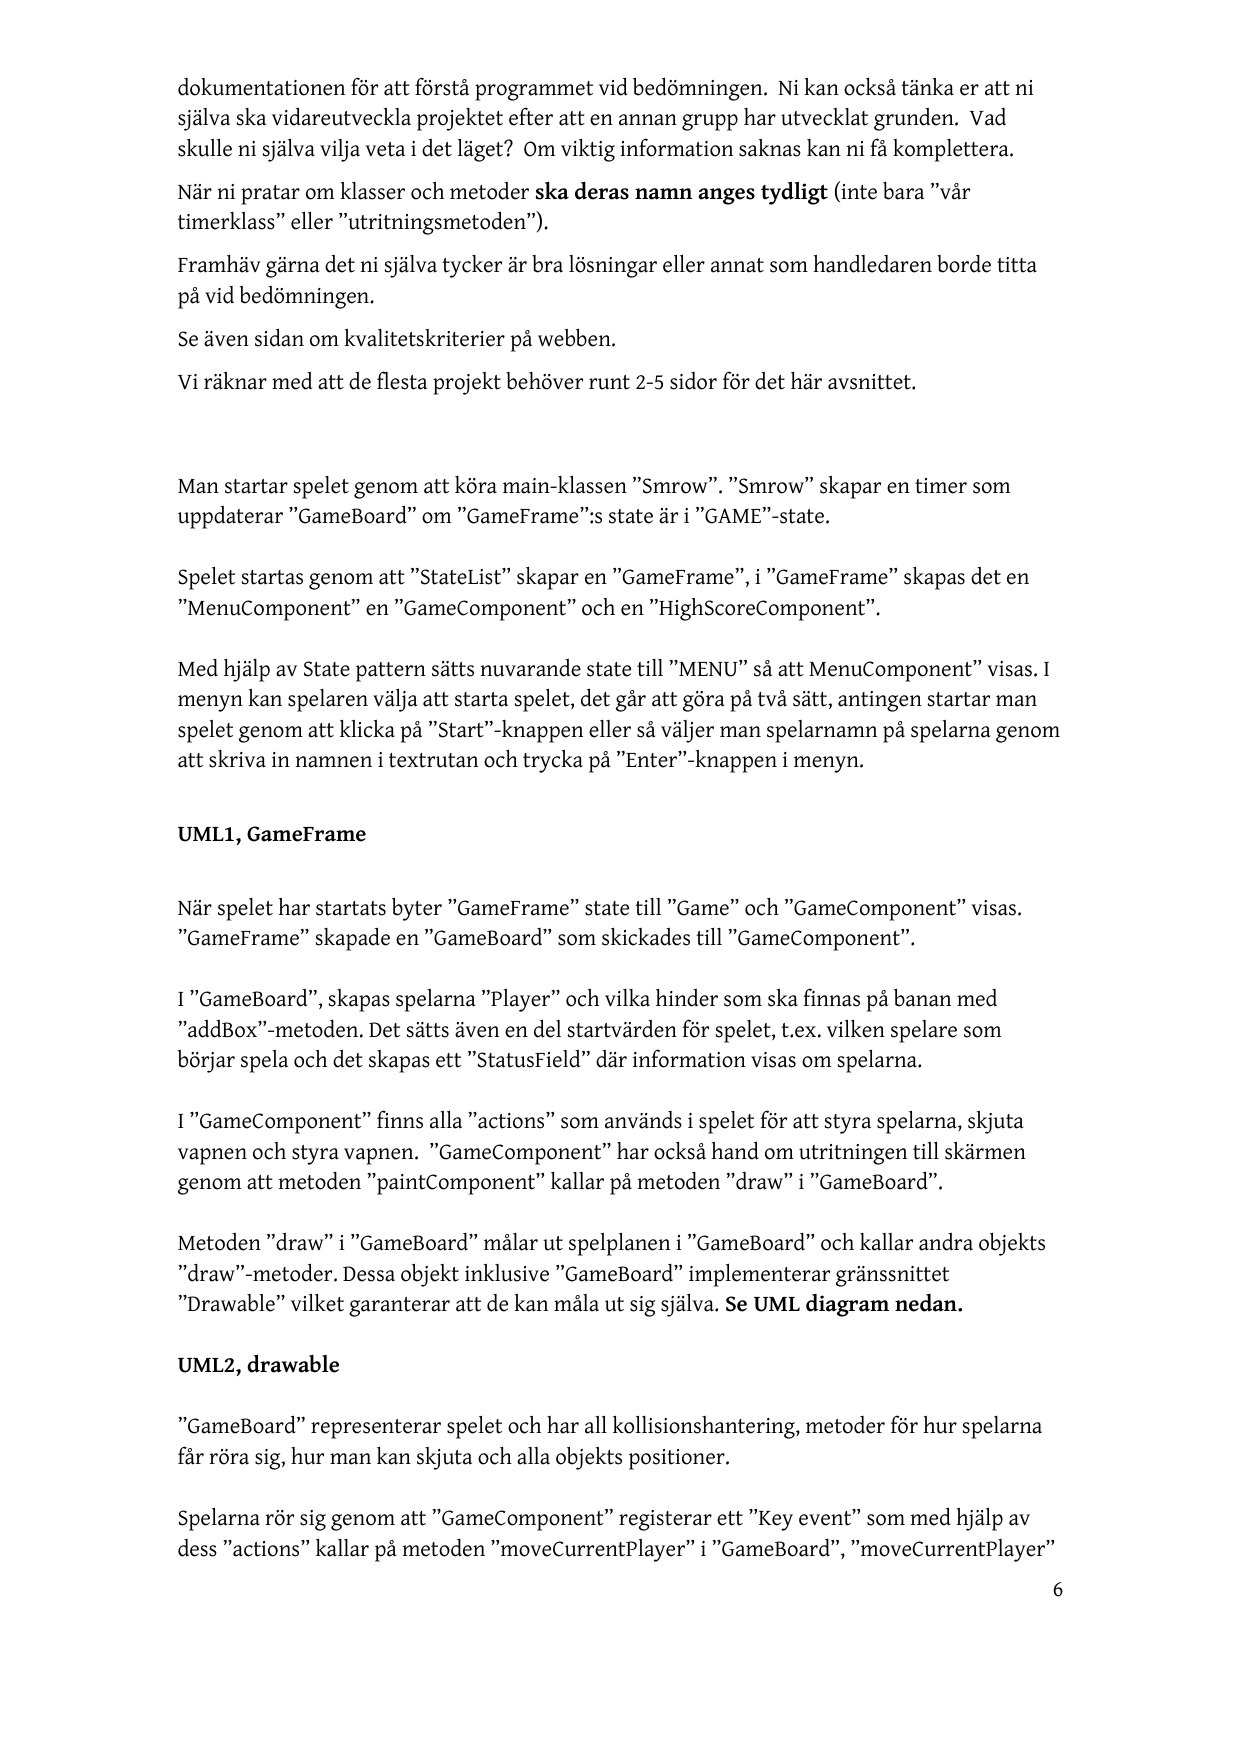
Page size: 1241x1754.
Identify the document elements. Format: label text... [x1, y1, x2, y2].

text UML1, GameFrame [177, 821, 1063, 848]
text Se även sidan om kvalitetskriterier på webben. [177, 326, 1063, 353]
text Framhäv gärna det ni själva tycker är bra lösningar eller annat som handledaren borde titta på vid bedömningen. [177, 253, 1063, 310]
text dokumentationen för att förstå programmet vid bedömningen. Ni kan också tänka er att ni själva ska vidareutveckla projektet efter att en annan grupp har utvecklat grunden. Vad skulle ni själva vilja veta i det läget? Om viktig information saknas kan ni få komplettera. [177, 75, 1063, 163]
text Vi räknar med att de flesta projekt behöver runt 2-5 sidor för det här avsnittet. [177, 369, 1063, 457]
text Man startar spelet genom att köra main-klassen ”Smrow”. ”Smrow” skapar en timer som uppdaterar ”GameBoard” om ”GameFrame”:s state är i ”GAME”-state. Spelet startas genom att ”StateList” skapar en ”GameFrame”, i ”GameFrame” skapas det en ”MenuComponent” en ”GameComponent” och en ”HighScoreComponent”. Med hjälp av State pattern sätts nuvarande state till ”MENU” så att MenuComponent” visas. I menyn kan spelaren välja att starta spelet, det går att göra på två sätt, antingen startar man spelet genom att klicka på ”Start”-knappen eller så väljer man spelarnamn på spelarna genom att skriva in namnen i textrutan och trycka på ”Enter”-knappen i menyn. [177, 473, 1063, 805]
text När spelet har startats byter ”GameFrame” state till ”Game” och ”GameComponent” visas. ”GameFrame” skapade en ”GameBoard” som skickades till ”GameComponent”. I ”GameBoard”, skapas spelarna ”Player” och vilka hinder som ska finnas på banan med ”addBox”-metoden. Det sätts även en del startvärden för spelet, t.ex. vilken spelare som börjar spela och det skapas ett ”StatusField” där information visas om spelarna. I ”GameComponent” finns alla ”actions” som används i spelet för att styra spelarna, skjuta vapnen och styra vapnen. ”GameComponent” har också hand om utritningen till skärmen genom att metoden ”paintComponent” kallar på metoden ”draw” i ”GameBoard”. Metoden ”draw” i ”GameBoard” målar ut spelplanen i ”GameBoard” och kallar andra objekts ”draw”-metoder. Dessa objekt inklusive ”GameBoard” implementerar gränssnittet ”Drawable” vilket garanterar att de kan måla ut sig själva. Se UML diagram nedan. UML2, drawable ”GameBoard” representerar spelet och har all kollisionshantering, metoder för hur spelarna får röra sig, hur man kan skjuta och alla objekts positioner. Spelarna rör sig genom att ”GameComponent” registerar ett ”Key event” som med hjälp av dess ”actions” kallar på metoden ”moveCurrentPlayer” i ”GameBoard”, ”moveCurrentPlayer” [177, 864, 1063, 1562]
text När ni pratar om klasser och metoder ska deras namn anges tydligt (inte bara ”vår timerklass” eller ”utritningsmetoden”). [177, 179, 1063, 236]
